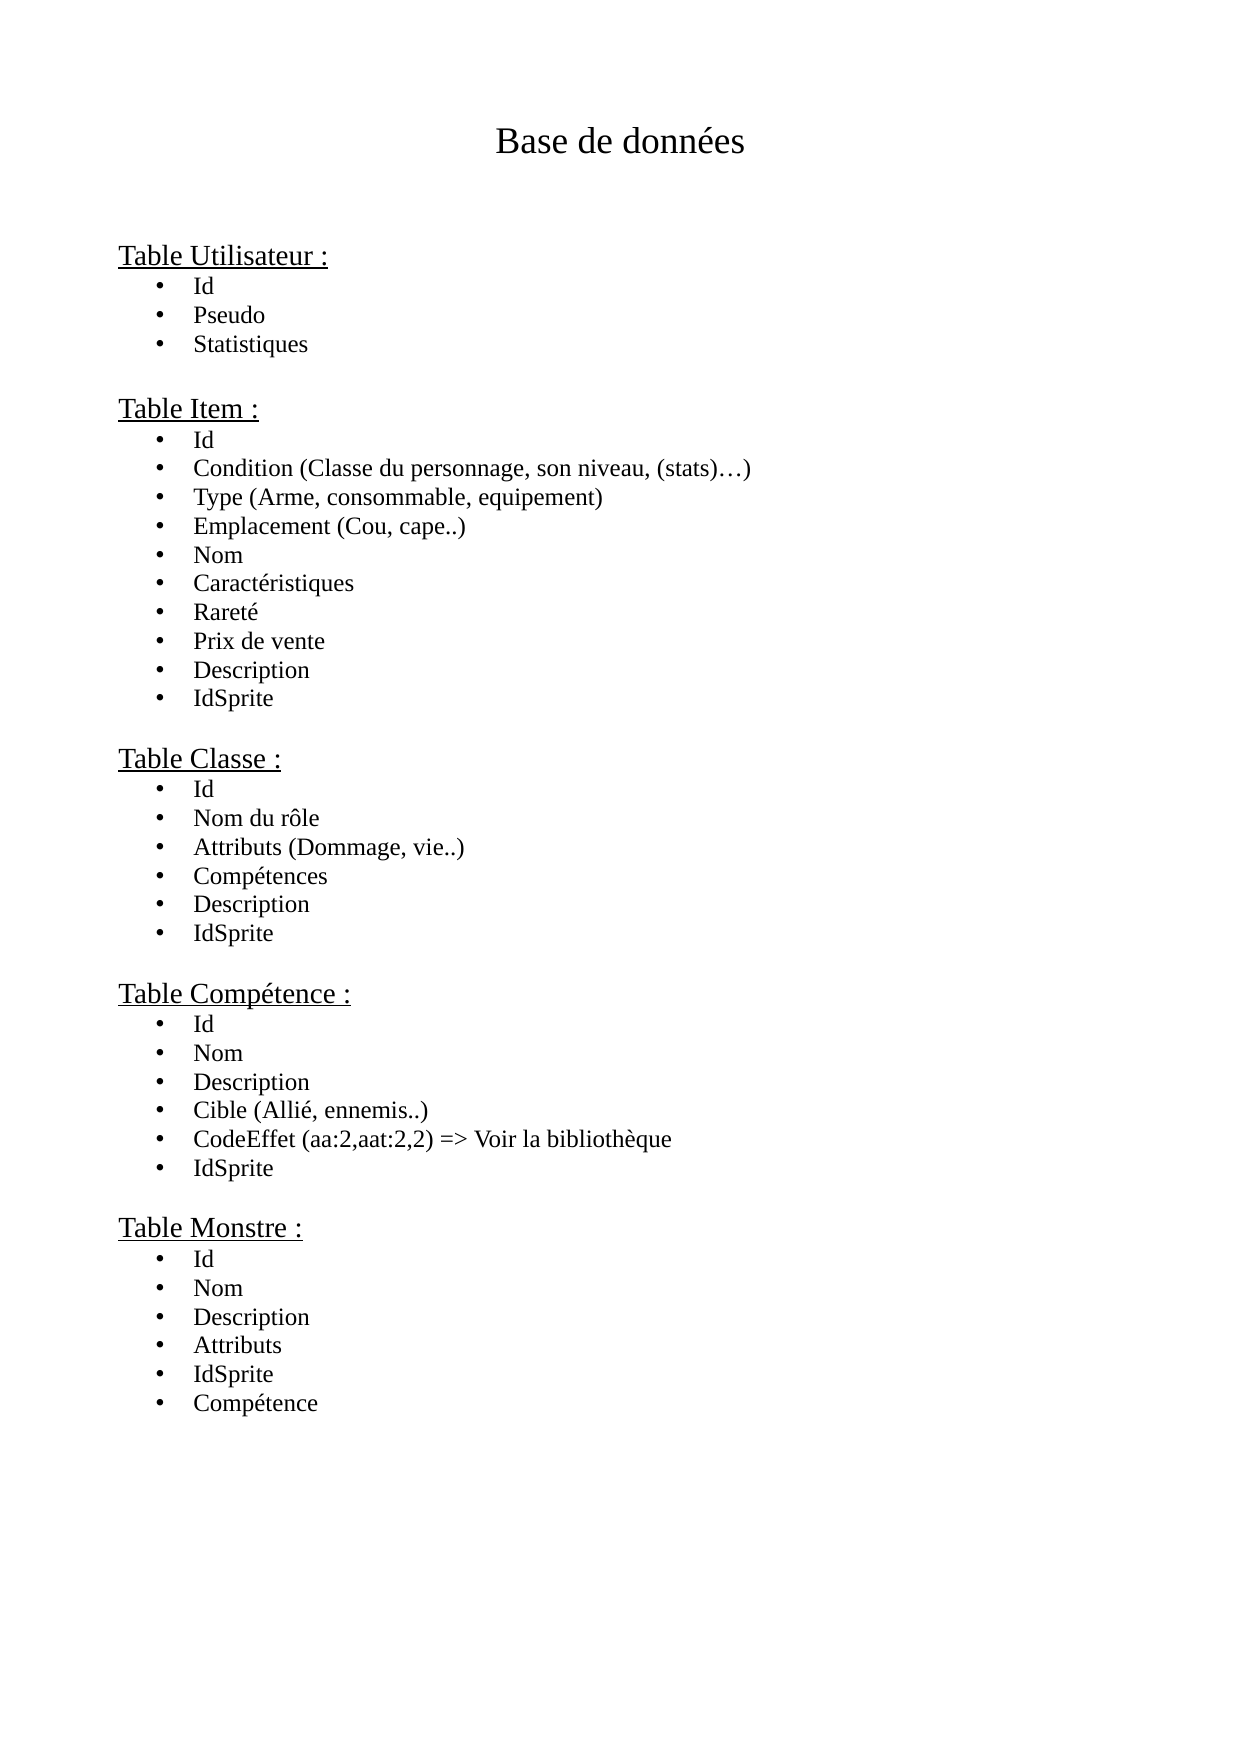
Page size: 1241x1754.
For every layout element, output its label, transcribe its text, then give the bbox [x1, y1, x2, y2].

list Id [156, 1009, 1122, 1038]
list IdSprite [156, 1153, 1122, 1182]
list Attributs [156, 1330, 1122, 1359]
list Nom [156, 1273, 1122, 1302]
text Table Monstre : [118, 1211, 1122, 1244]
list Id [156, 774, 1122, 803]
text Table Item : [118, 391, 1122, 425]
list Nom [156, 540, 1122, 568]
list Prix de vente [156, 626, 1122, 655]
list Statistiques [156, 329, 1122, 358]
list Caractéristiques [156, 568, 1122, 597]
list Pseudo [156, 300, 1122, 329]
list IdSprite [156, 918, 1122, 947]
text Table Compétence : [118, 976, 1122, 1009]
list Cible (Allié, ennemis..) [156, 1096, 1122, 1124]
list Condition (Classe du personnage, son niveau, (stats)…) [156, 453, 1122, 482]
list Compétence [156, 1388, 1122, 1417]
list Attributs (Dommage, vie..) [156, 832, 1122, 861]
list IdSprite [156, 1359, 1122, 1388]
text Table Classe : [118, 741, 1122, 774]
list CodeEffet (aa:2,aat:2,2) => Voir la bibliothèque [156, 1124, 1122, 1153]
list Description [156, 1302, 1122, 1330]
list Description [156, 889, 1122, 918]
list Emplacement (Cou, cape..) [156, 511, 1122, 540]
text Table Utilisateur : [118, 204, 1122, 271]
list Id [156, 425, 1122, 453]
list Id [156, 271, 1122, 300]
list IdSprite [156, 683, 1122, 712]
list Nom du rôle [156, 803, 1122, 832]
list Rareté [156, 597, 1122, 626]
list Nom [156, 1038, 1122, 1067]
list Description [156, 1067, 1122, 1096]
list Description [156, 655, 1122, 683]
list Id [156, 1244, 1122, 1273]
list Type (Arme, consommable, equipement) [156, 482, 1122, 511]
list Compétences [156, 861, 1122, 889]
text Base de données [118, 118, 1122, 161]
